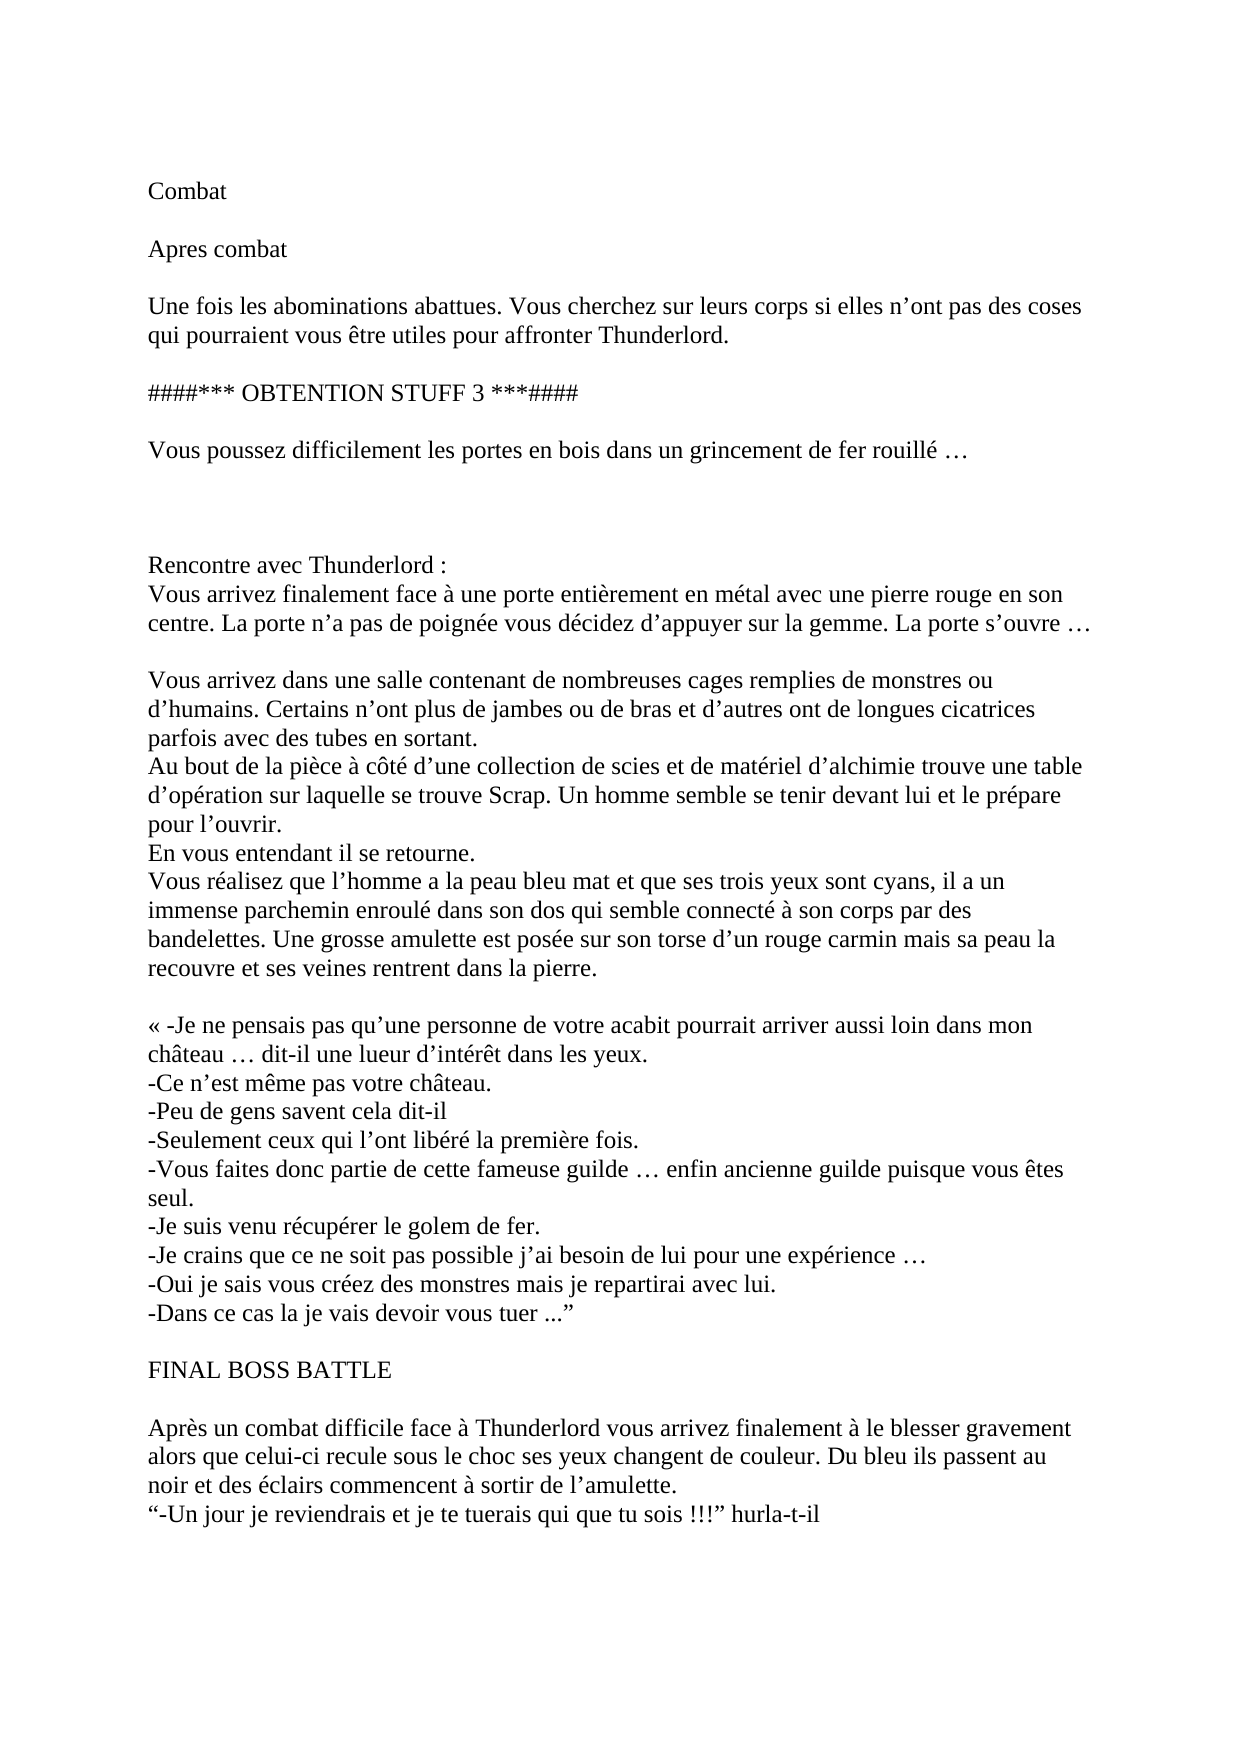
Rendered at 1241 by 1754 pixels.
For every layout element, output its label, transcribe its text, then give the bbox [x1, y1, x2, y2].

text Au bout de la pièce à côté d’une collection de scies et de matériel d’alchimie trouve une table d’opération sur laquelle se trouve Scrap. Un homme semble se tenir devant lui et le prépare pour l’ouvrir. [148, 751, 1093, 838]
text “-Un jour je reviendrais et je te tuerais qui que tu sois !!!” hurla-t-il [148, 1499, 1093, 1528]
text Apres combat [148, 234, 1093, 263]
text Vous réalisez que l’homme a la peau bleu mat et que ses trois yeux sont cyans, il a un immense parchemin enroulé dans son dos qui semble connecté à son corps par des bandelettes. Une grosse amulette est posée sur son torse d’un rouge carmin mais sa peau la recouvre et ses veines rentrent dans la pierre. [148, 866, 1093, 981]
text Vous arrivez dans une salle contenant de nombreuses cages remplies de monstres ou d’humains. Certains n’ont plus de jambes ou de bras et d’autres ont de longues cicatrices parfois avec des tubes en sortant. [148, 665, 1093, 751]
text Une fois les abominations abattues. Vous cherchez sur leurs corps si elles n’ont pas des coses qui pourraient vous être utiles pour affronter Thunderlord. [148, 291, 1093, 349]
text En vous entendant il se retourne. [148, 838, 1093, 866]
text -Seulement ceux qui l’ont libéré la première fois. [148, 1125, 1093, 1154]
text -Dans ce cas la je vais devoir vous tuer ...” [148, 1298, 1093, 1326]
text Rencontre avec Thunderlord : [148, 550, 1093, 579]
text Vous poussez difficilement les portes en bois dans un grincement de fer rouillé … [148, 435, 1093, 464]
text Combat [148, 176, 1093, 205]
text Vous arrivez finalement face à une porte entièrement en métal avec une pierre rouge en son centre. La porte n’a pas de poignée vous décidez d’appuyer sur la gemme. La porte s’ouvre … [148, 579, 1093, 636]
text « -Je ne pensais pas qu’une personne de votre acabit pourrait arriver aussi loin dans mon château … dit-il une lueur d’intérêt dans les yeux. [148, 1010, 1093, 1068]
text Après un combat difficile face à Thunderlord vous arrivez finalement à le blesser gravement alors que celui-ci recule sous le choc ses yeux changent de couleur. Du bleu ils passent au noir et des éclairs commencent à sortir de l’amulette. [148, 1413, 1093, 1499]
text -Oui je sais vous créez des monstres mais je repartirai avec lui. [148, 1269, 1093, 1298]
text -Ce n’est même pas votre château. [148, 1068, 1093, 1096]
text FINAL BOSS BATTLE [148, 1355, 1093, 1384]
text -Vous faites donc partie de cette fameuse guilde … enfin ancienne guilde puisque vous êtes seul. [148, 1154, 1093, 1211]
text -Je suis venu récupérer le golem de fer. [148, 1211, 1093, 1240]
text ####*** OBTENTION STUFF 3 ***#### [148, 378, 1093, 406]
text -Peu de gens savent cela dit-il [148, 1096, 1093, 1125]
text -Je crains que ce ne soit pas possible j’ai besoin de lui pour une expérience … [148, 1240, 1093, 1269]
